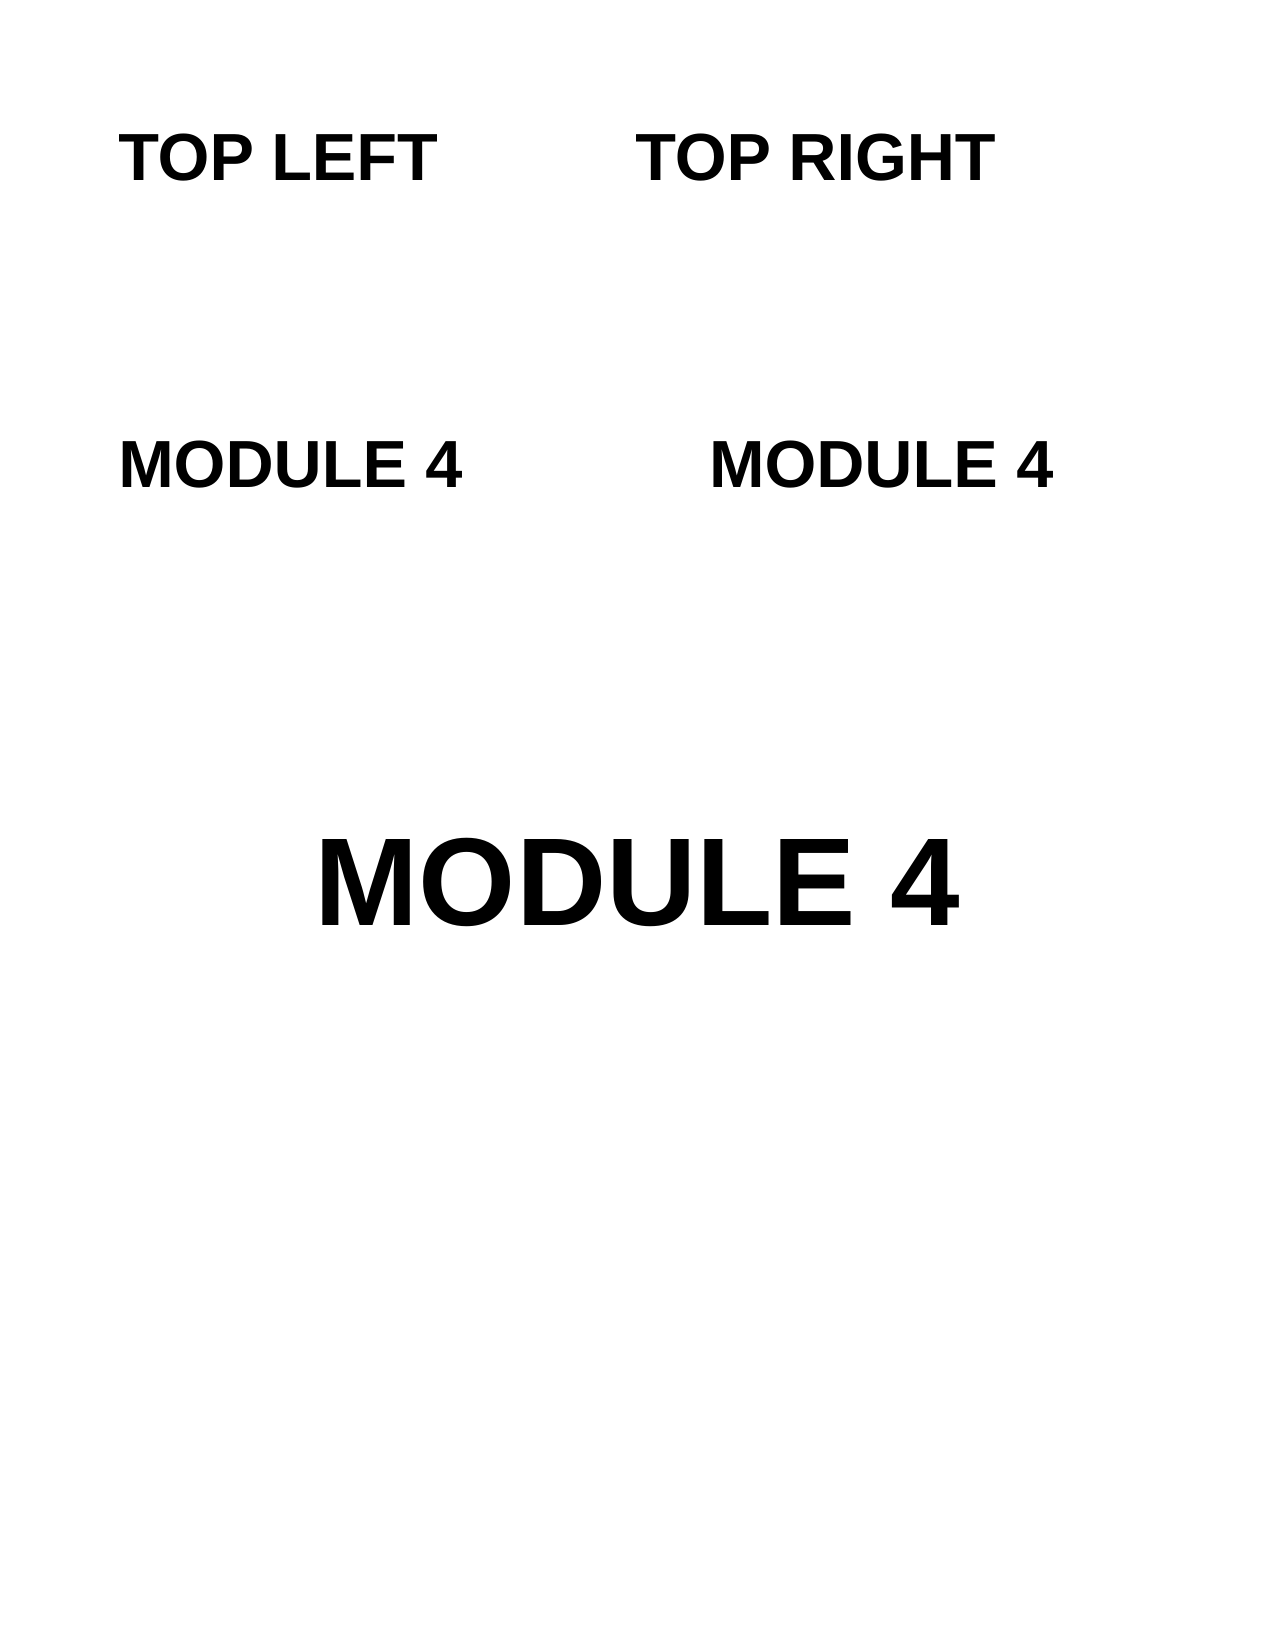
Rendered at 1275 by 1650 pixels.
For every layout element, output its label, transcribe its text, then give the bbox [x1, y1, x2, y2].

text TOP LEFT TOP RIGHT [118, 118, 1157, 195]
text MODULE 4 MODULE 4 [118, 425, 1157, 501]
text MODULE 4 [118, 808, 1157, 952]
